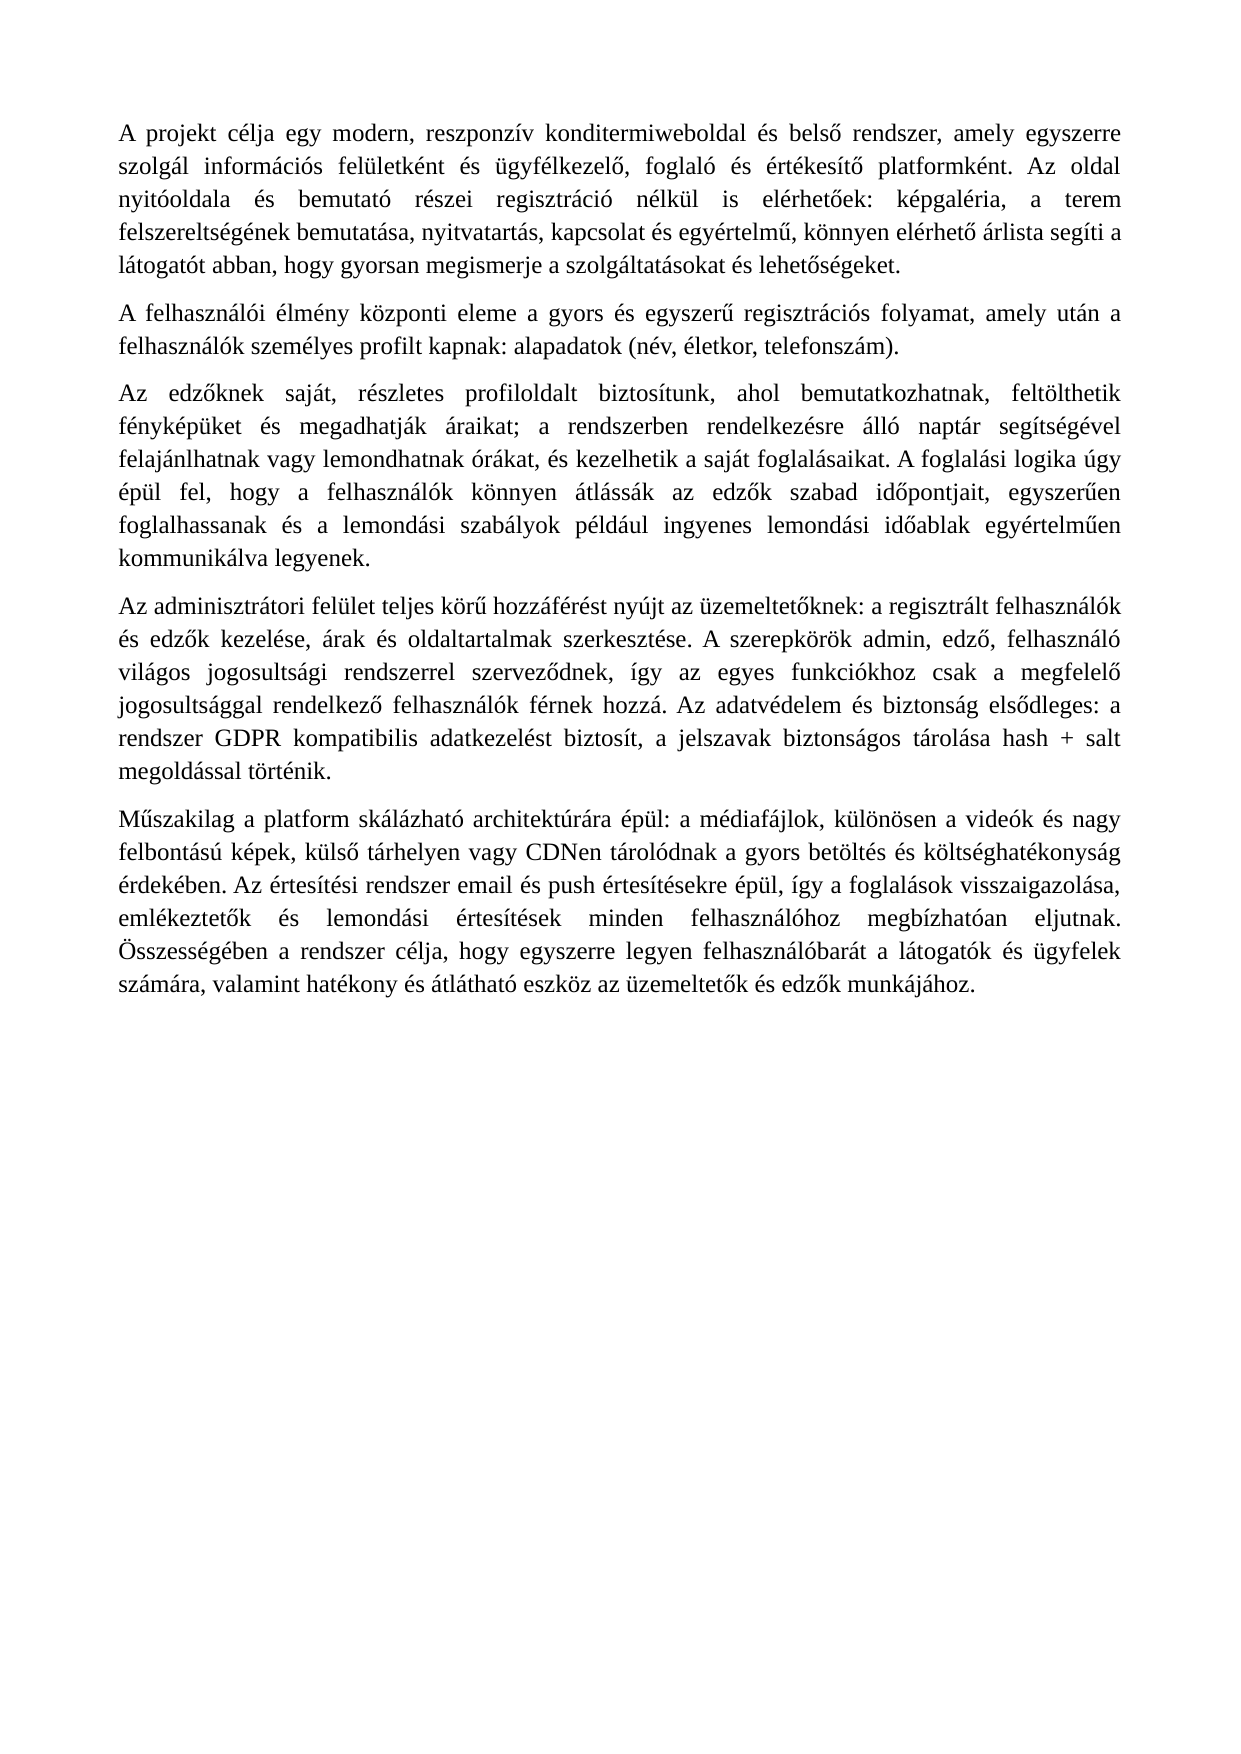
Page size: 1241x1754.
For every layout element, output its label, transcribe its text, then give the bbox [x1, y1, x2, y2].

text A projekt célja egy modern, reszponzív konditermiweboldal és belső rendszer, amely egyszerre szolgál információs felületként és ügyfélkezelő, foglaló és értékesítő platformként. Az oldal nyitóoldala és bemutató részei regisztráció nélkül is elérhetőek: képgaléria, a terem felszereltségének bemutatása, nyitvatartás, kapcsolat és egyértelmű, könnyen elérhető árlista segíti a látogatót abban, hogy gyorsan megismerje a szolgáltatásokat és lehetőségeket. [118, 118, 1122, 279]
text A felhasználói élmény központi eleme a gyors és egyszerű regisztrációs folyamat, amely után a felhasználók személyes profilt kapnak: alapadatok (név, életkor, telefonszám). [118, 298, 1122, 359]
text Műszakilag a platform skálázható architektúrára épül: a médiafájlok, különösen a videók és nagy felbontású képek, külső tárhelyen vagy CDNen tárolódnak a gyors betöltés és költséghatékonyság érdekében. Az értesítési rendszer email és push értesítésekre épül, így a foglalások visszaigazolása, emlékeztetők és lemondási értesítések minden felhasználóhoz megbízhatóan eljutnak. Összességében a rendszer célja, hogy egyszerre legyen felhasználóbarát a látogatók és ügyfelek számára, valamint hatékony és átlátható eszköz az üzemeltetők és edzők munkájához. [118, 804, 1122, 998]
text Az adminisztrátori felület teljes körű hozzáférést nyújt az üzemeltetőknek: a regisztrált felhasználók és edzők kezelése, árak és oldaltartalmak szerkesztése. A szerepkörök admin, edző, felhasználó világos jogosultsági rendszerrel szerveződnek, így az egyes funkciókhoz csak a megfelelő jogosultsággal rendelkező felhasználók férnek hozzá. Az adatvédelem és biztonság elsődleges: a rendszer GDPR kompatibilis adatkezelést biztosít, a jelszavak biztonságos tárolása hash + salt megoldással történik. [118, 591, 1122, 785]
text Az edzőknek saját, részletes profiloldalt biztosítunk, ahol bemutatkozhatnak, feltölthetik fényképüket és megadhatják áraikat; a rendszerben rendelkezésre álló naptár segítségével felajánlhatnak vagy lemondhatnak órákat, és kezelhetik a saját foglalásaikat. A foglalási logika úgy épül fel, hogy a felhasználók könnyen átlássák az edzők szabad időpontjait, egyszerűen foglalhassanak és a lemondási szabályok például ingyenes lemondási időablak egyértelműen kommunikálva legyenek. [118, 378, 1122, 572]
